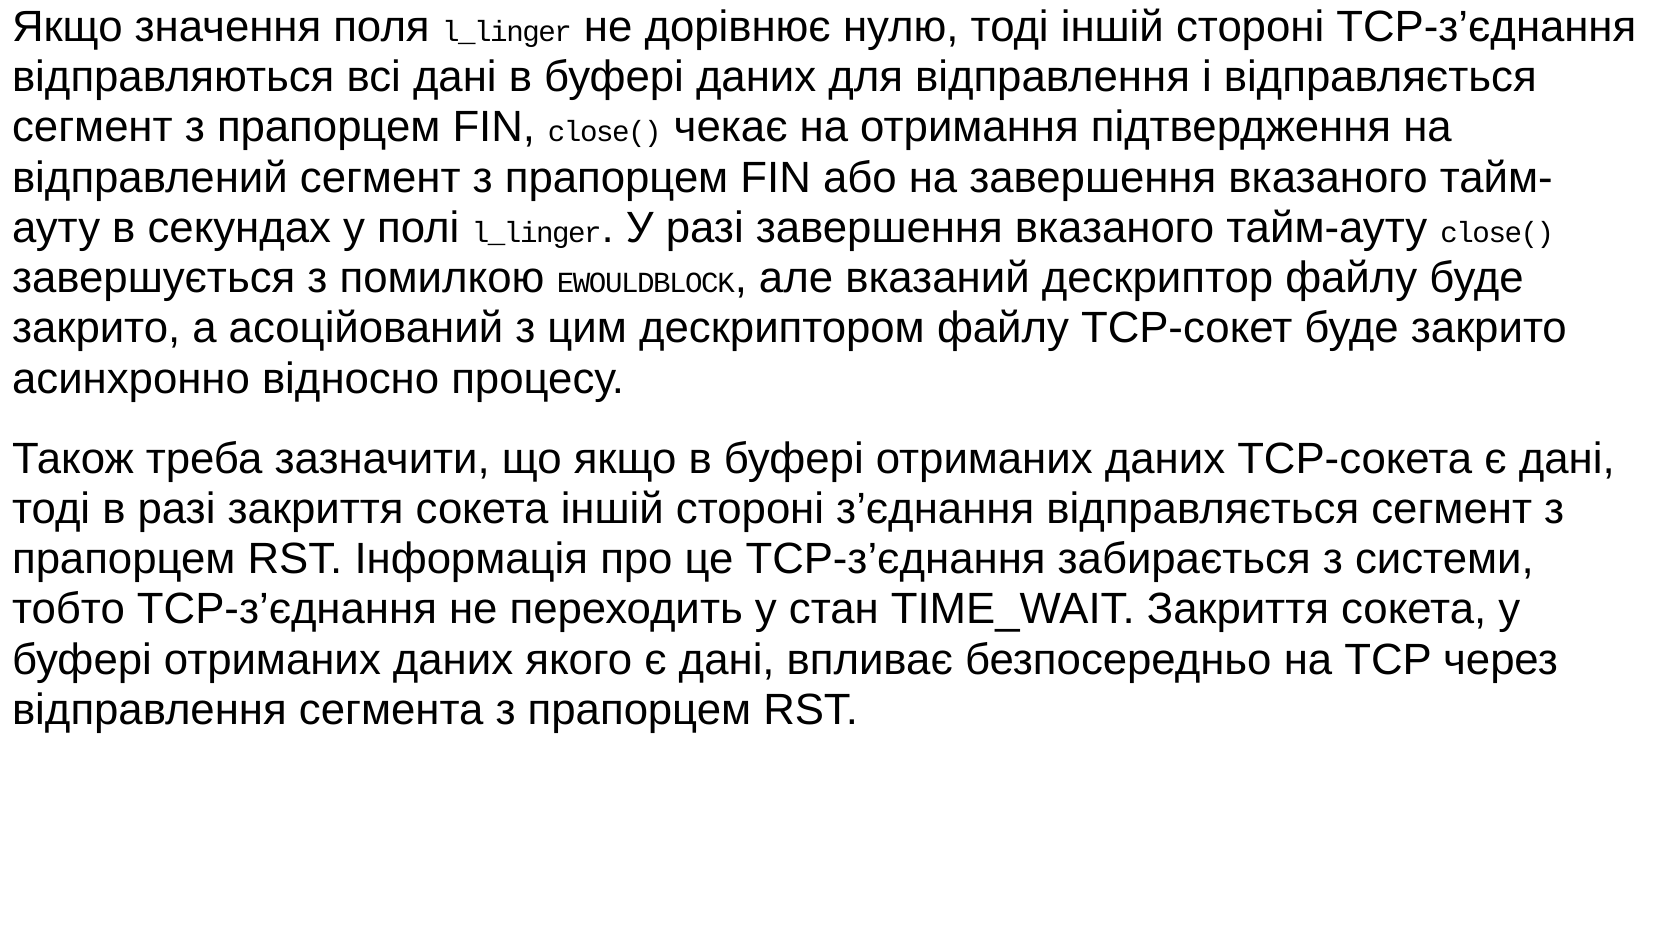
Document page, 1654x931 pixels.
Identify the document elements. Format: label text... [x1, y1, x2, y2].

text Також треба зазначити, що якщо в буфері отриманих даних TCP-сокета є дані, тоді в разі закриття сокета іншій стороні з’єднання відправляється сегмент з прапорцем RST. Інформація про це TCP-з’єднання забирається з системи, тобто TCP-з’єднання не переходить у стан TIME_WAIT. Закриття сокета, у буфері отриманих даних якого є дані, впливає безпосередньо на TCP через відправлення сегмента з прапорцем RST. [12, 432, 1642, 734]
text Якщо значення поля l_linger не дорівнює нулю, тоді іншій стороні TCP-з’єднання відправляються всі дані в буфері даних для відправлення і відправляється сегмент з прапорцем FIN, close() чекає на отримання підтвердження на відправлений сегмент з прапорцем FIN або на завершення вказаного тайм-ауту в секундах у полі l_linger. У разі завершення вказаного тайм-ауту close() завершується з помилкою EWOULDBLOCK, але вказаний дескриптор файлу буде закрито, а асоційований з цим дескриптором файлу TCP-сокет буде закрито асинхронно відносно процесу. [12, 0, 1642, 402]
